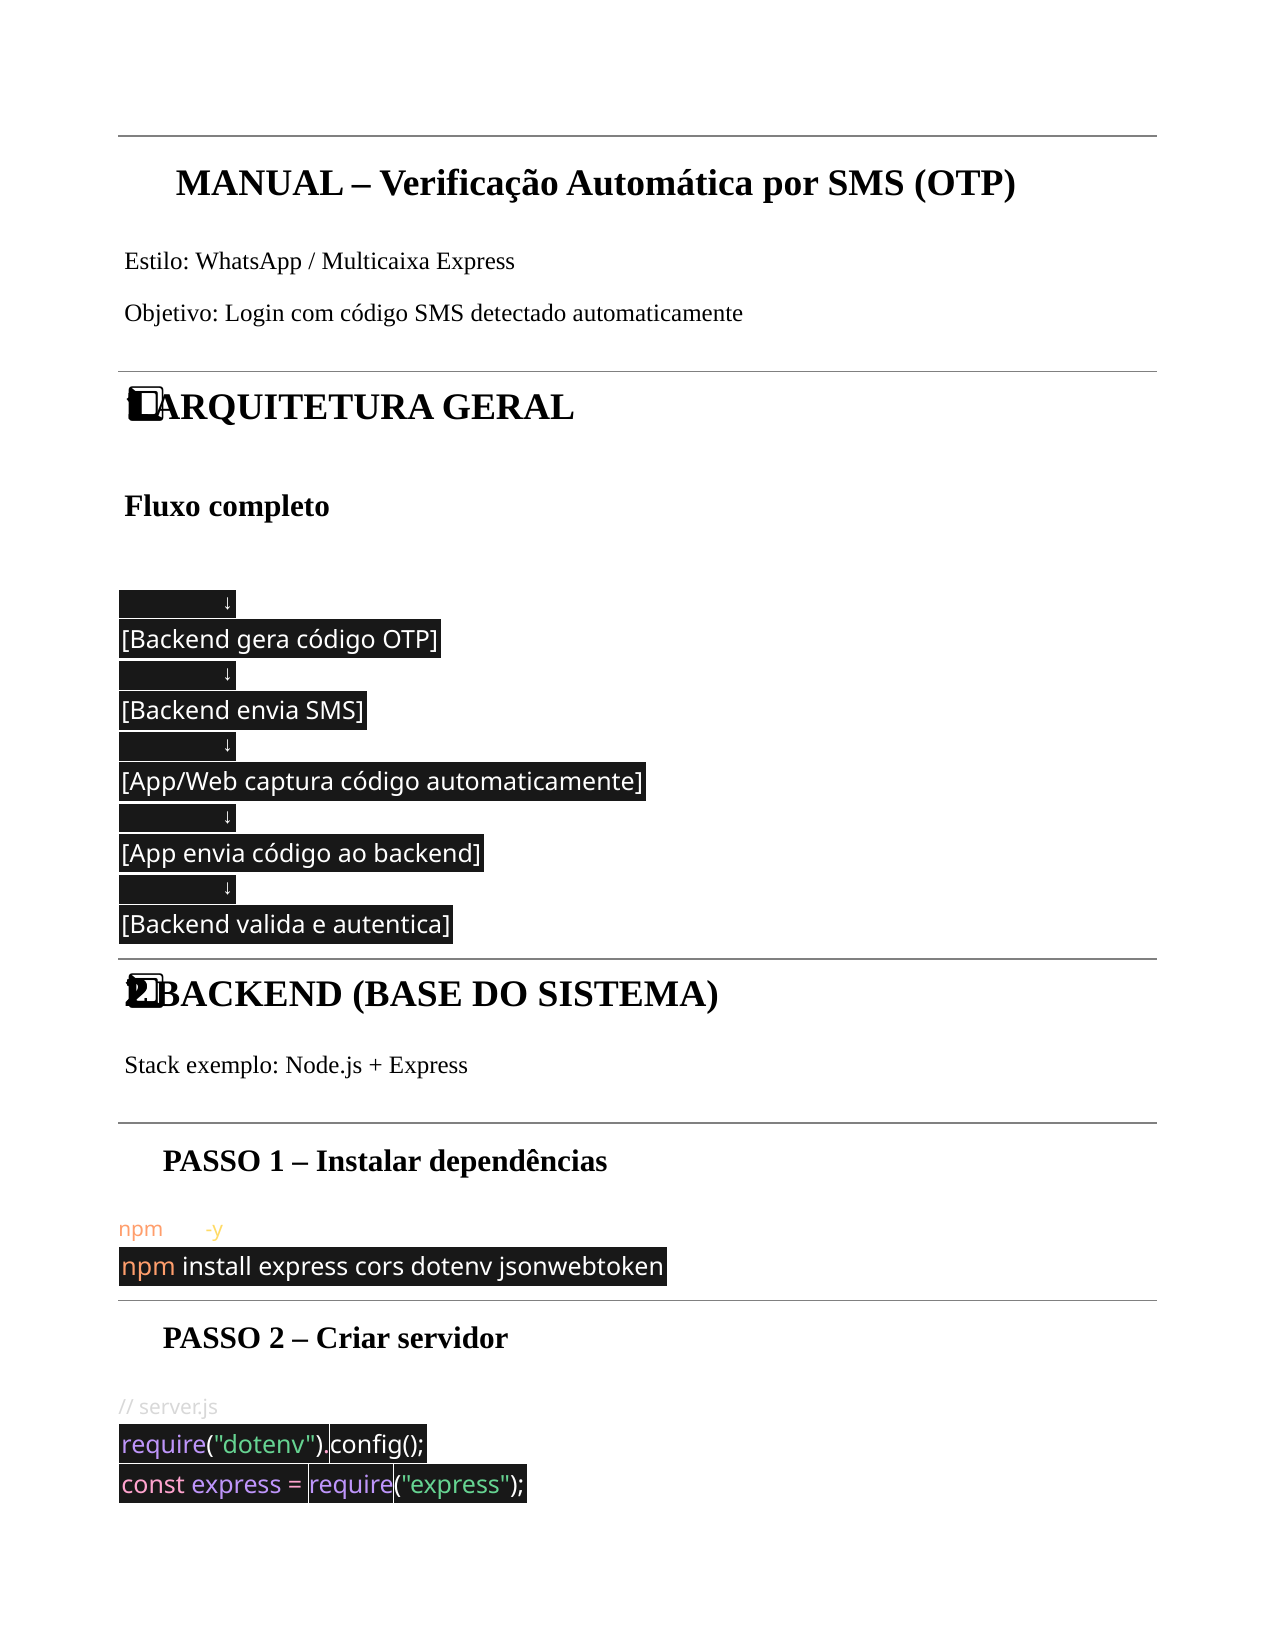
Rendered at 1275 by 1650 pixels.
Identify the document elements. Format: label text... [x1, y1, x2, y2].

text [Usuário digita telefone] [118, 554, 358, 587]
text require("dotenv").config(); [119, 1424, 427, 1463]
text [368, 690, 1157, 730]
text [222, 1389, 1157, 1423]
text [Backend envia SMS] [119, 691, 367, 730]
text [237, 730, 1157, 761]
text [668, 1246, 1157, 1286]
text [237, 801, 1157, 832]
text npm install express cors dotenv jsonwebtoken [119, 1247, 667, 1286]
text [Backend valida e autentica] [119, 905, 453, 944]
text [359, 553, 1157, 587]
text ↓ [118, 872, 1157, 904]
text const express = require("express"); [119, 1464, 527, 1503]
text [226, 1211, 1157, 1246]
text npm init -y [118, 1212, 225, 1245]
subtitle Fluxo completo [119, 482, 1157, 529]
subtitle 📌 PASSO 2 – Criar servidor [119, 1309, 1157, 1363]
text Stack exemplo: Node.js + Express [119, 1044, 1157, 1084]
text [Backend gera código OTP] [119, 619, 441, 658]
text ↓ [119, 732, 236, 761]
text [647, 761, 1157, 801]
text [528, 1463, 1157, 1503]
text Estilo: WhatsApp / Multicaixa Express Objetivo: Login com código SMS detectado automaticamente [119, 240, 1157, 333]
text [237, 587, 1157, 618]
text ↓ [119, 590, 236, 618]
text [428, 1423, 1157, 1463]
text ↓ [119, 804, 236, 832]
text [App envia código ao backend] [119, 834, 484, 872]
text [442, 618, 1157, 658]
subtitle 📌 PASSO 1 – Instalar dependências [119, 1131, 1157, 1185]
text ↓ [118, 658, 1157, 690]
text [485, 832, 1157, 872]
text [App/Web captura código automaticamente] [119, 762, 646, 801]
text // server.js [118, 1390, 221, 1423]
subtitle 2️⃣ BACKEND (BASE DO SISTEMA) [119, 967, 1157, 1018]
subtitle 1️⃣ ARQUITETURA GERAL [119, 380, 1157, 431]
subtitle 📘 MANUAL – Verificação Automática por SMS (OTP) [119, 144, 1157, 210]
text [454, 904, 1157, 944]
